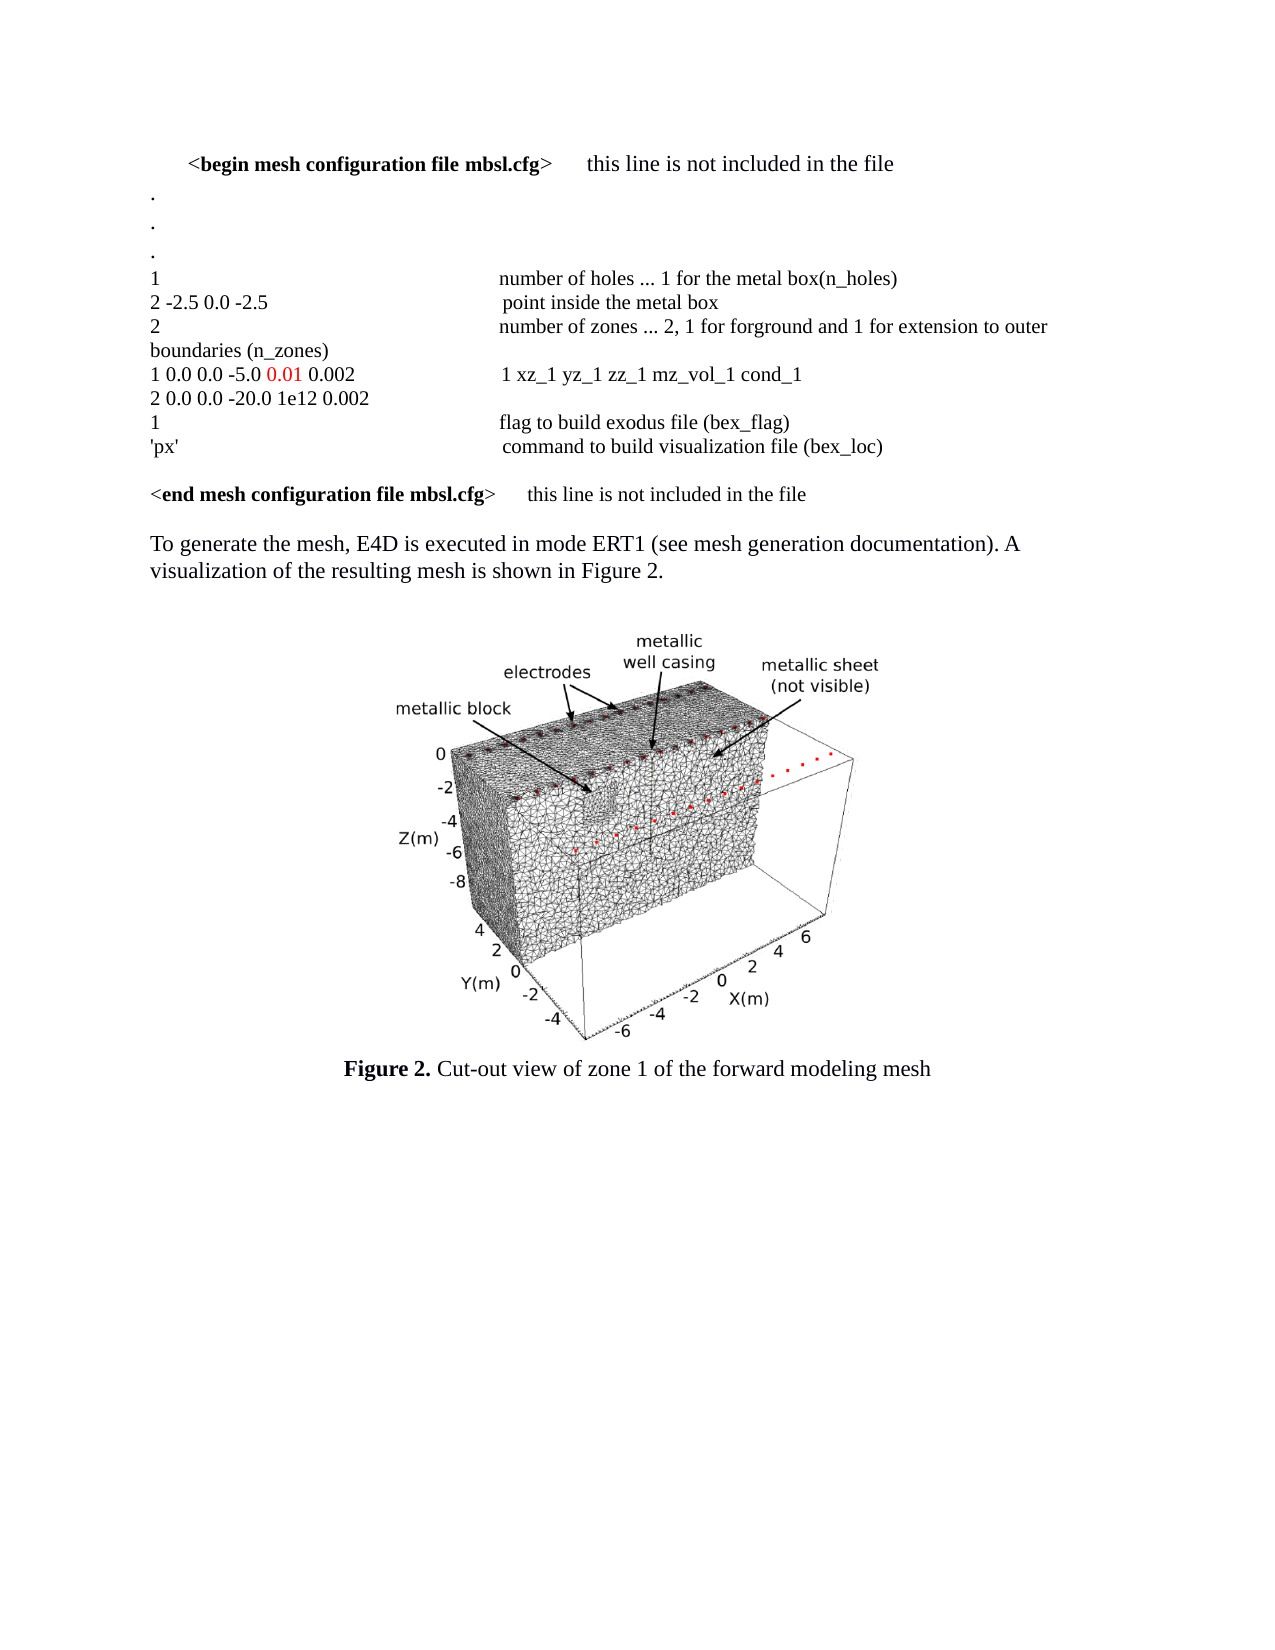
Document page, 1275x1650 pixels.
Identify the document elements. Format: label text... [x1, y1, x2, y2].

text 2 number of zones ... 2, 1 for forground and 1 for extension to outer boundaries (n_zones) 1 0.0 0.0 -5.0 0.01 0.002 1 xz_1 yz_1 zz_1 mz_vol_1 cond_1 2 0.0 0.0 -20.0 1e12 0.002 [150, 314, 1125, 410]
text 1 number of holes ... 1 for the metal box(n_holes) 2 -2.5 0.0 -2.5 point inside the metal box [150, 266, 1125, 314]
picture [396, 634, 879, 1043]
text 1 flag to build exodus file (bex_flag) 'px' command to build visualization file (bex_loc) [150, 410, 1125, 458]
text Figure 2. Cut-out view of zone 1 of the forward modeling mesh [150, 1055, 1125, 1081]
text <begin mesh configuration file mbsl.cfg> this line is not included in the file . . . [150, 150, 1125, 263]
text <end mesh configuration file mbsl.cfg> this line is not included in the file To generate the mesh, E4D is executed in mode ERT1 (see mesh generation documentation). A visualization of the resulting mesh is shown in Figure 2. [150, 482, 1125, 583]
